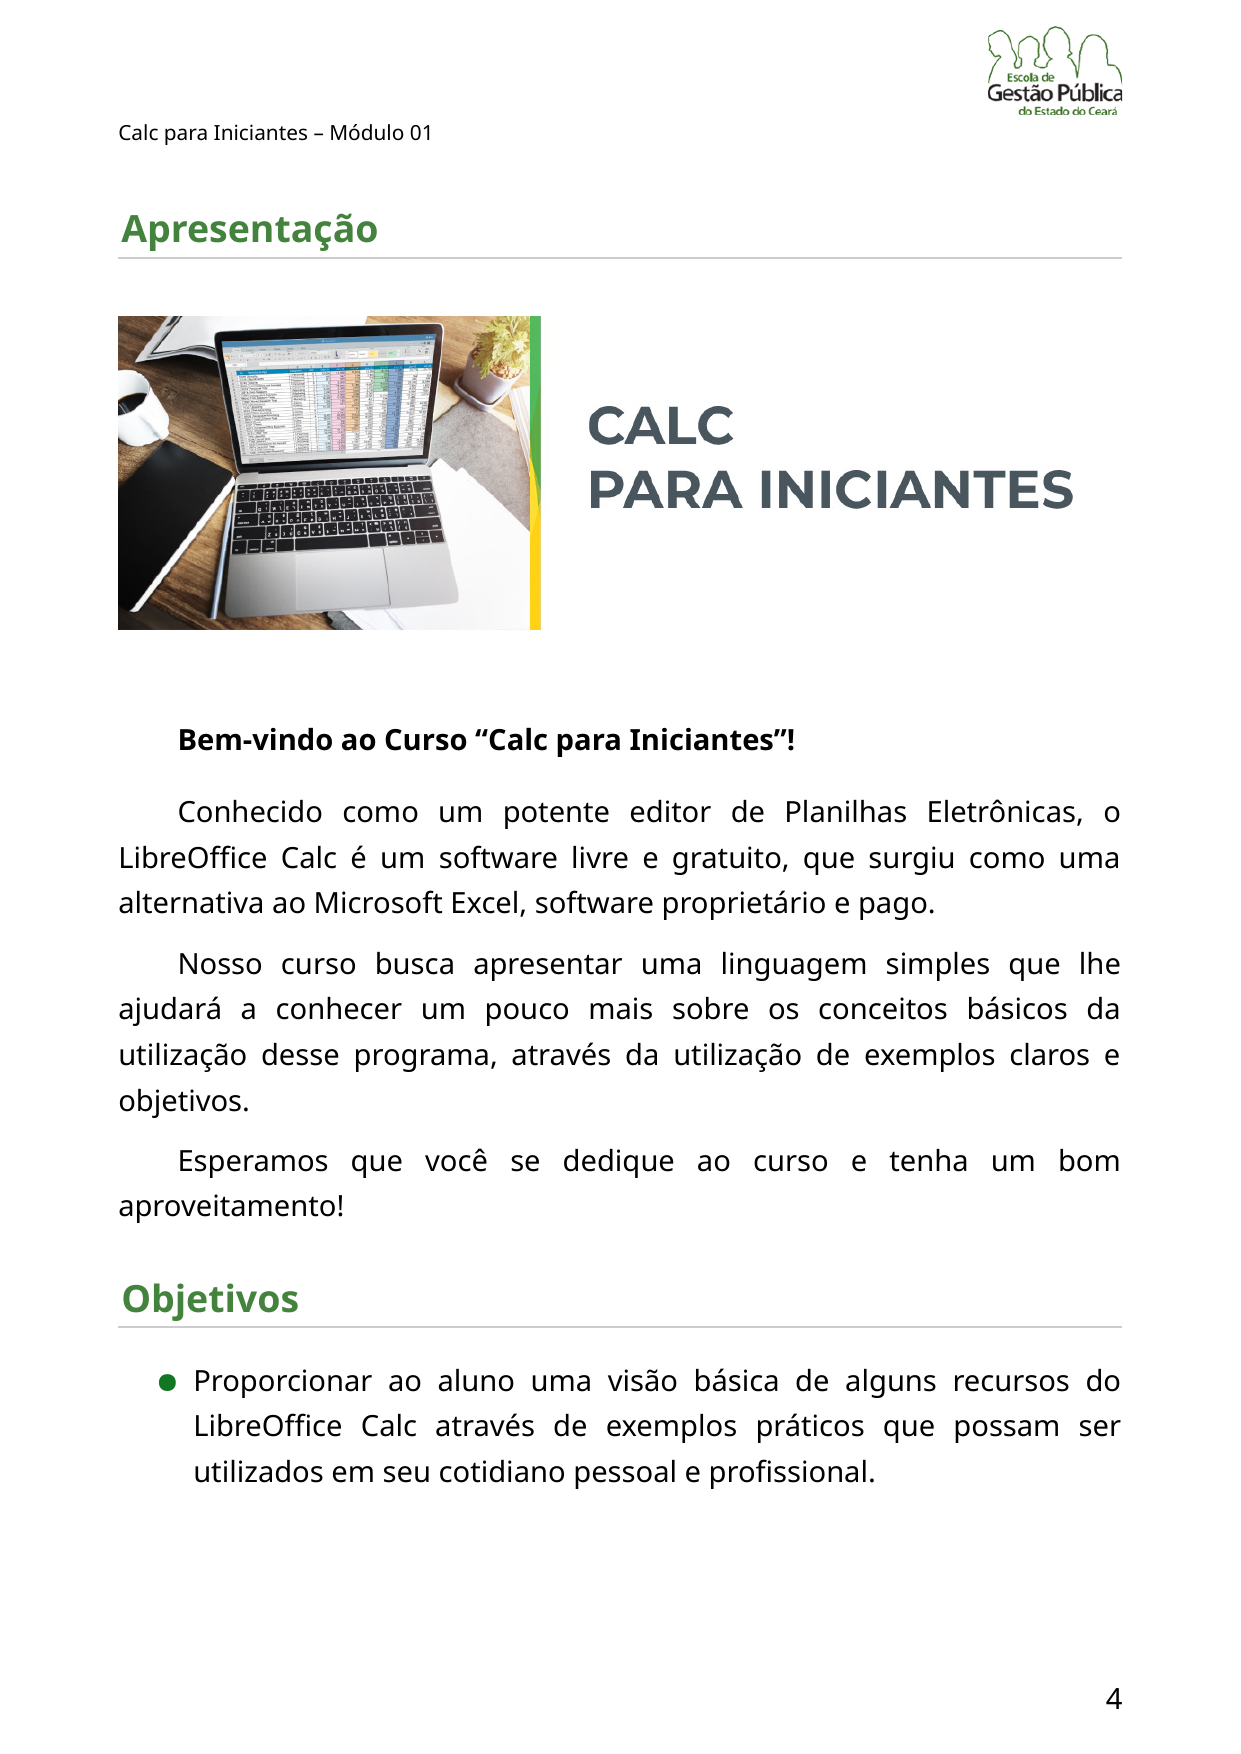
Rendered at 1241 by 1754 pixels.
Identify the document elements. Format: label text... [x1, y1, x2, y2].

text Conhecido como um potente editor de Planilhas Eletrônicas, o LibreOffice Calc é um software livre e gratuito, que surgiu como uma alternativa ao Microsoft Excel, software proprietário e pago. [118, 792, 1122, 922]
subtitle Objetivos [118, 1269, 1122, 1326]
text Nosso curso busca apresentar uma linguagem simples que lhe ajudará a conhecer um pouco mais sobre os conceitos básicos da utilização desse programa, através da utilização de exemplos claros e objetivos. [118, 943, 1122, 1119]
subtitle Apresentação [118, 200, 1122, 257]
picture [118, 26, 1123, 115]
list Proporcionar ao aluno uma visão básica de alguns recursos do LibreOffice Calc através de exemplos práticos que possam ser utilizados em seu cotidiano pessoal e profissional. [156, 1360, 1122, 1491]
text Esperamos que você se dedique ao curso e tenha um bom aproveitamento! [118, 1140, 1122, 1225]
text Bem-vindo ao Curso “Calc para Iniciantes”! [118, 719, 1122, 759]
picture [118, 316, 1123, 630]
